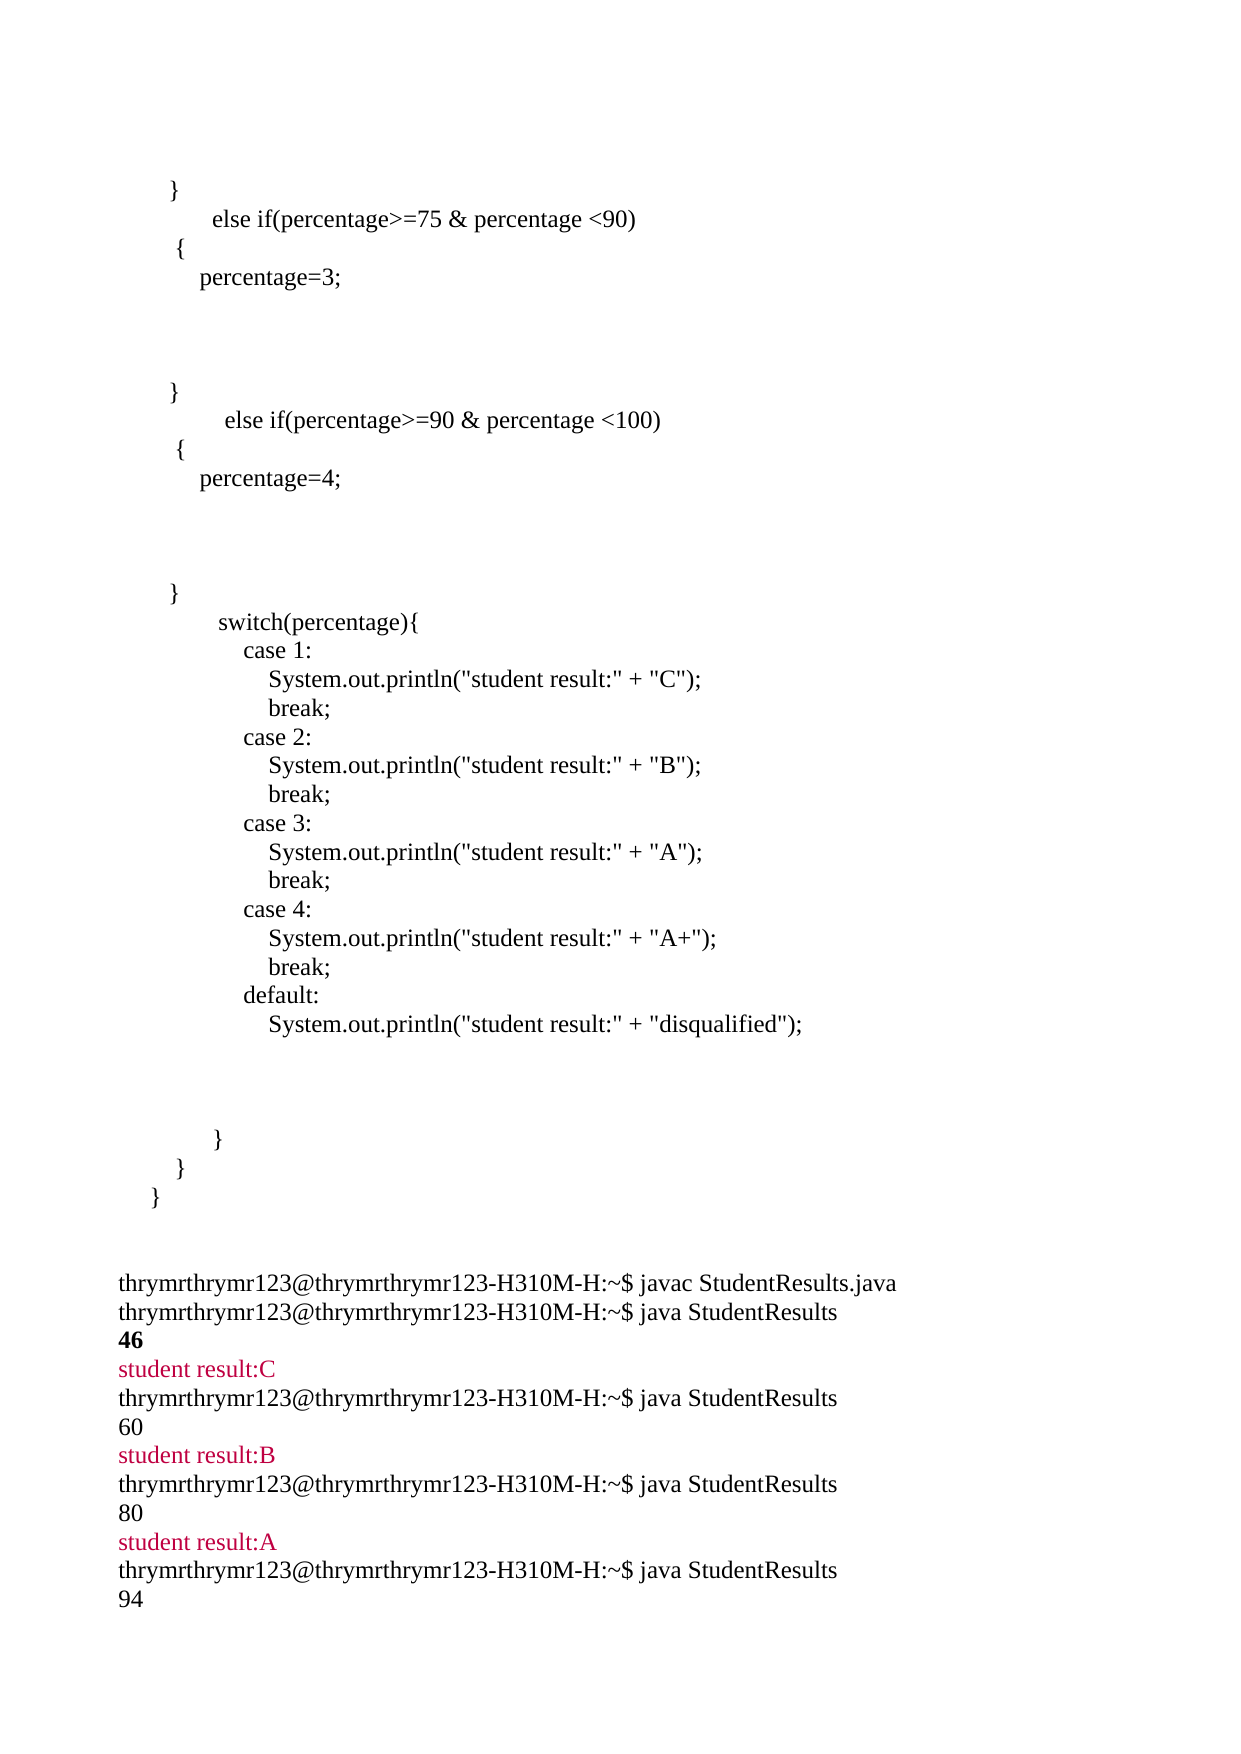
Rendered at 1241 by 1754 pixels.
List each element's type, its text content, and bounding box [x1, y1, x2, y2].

text thrymrthrymr123@thrymrthrymr123-H310M-H:~$ javac StudentResults.java [118, 1268, 1122, 1297]
text } [118, 377, 1122, 406]
text System.out.println("student result:" + "disqualified"); [118, 1009, 1122, 1038]
text thrymrthrymr123@thrymrthrymr123-H310M-H:~$ java StudentResults [118, 1297, 1122, 1326]
text } [118, 1153, 1122, 1182]
text else if(percentage>=75 & percentage <90) [118, 204, 1122, 233]
text } [118, 1124, 1122, 1153]
text break; [118, 693, 1122, 722]
text break; [118, 779, 1122, 808]
text thrymrthrymr123@thrymrthrymr123-H310M-H:~$ java StudentResults [118, 1383, 1122, 1412]
text thrymrthrymr123@thrymrthrymr123-H310M-H:~$ java StudentResults [118, 1556, 1122, 1584]
text case 1: [118, 636, 1122, 664]
text student result:A [118, 1527, 1122, 1556]
text default: [118, 981, 1122, 1009]
text case 3: [118, 808, 1122, 837]
text 94 [118, 1584, 1122, 1613]
text System.out.println("student result:" + "C"); [118, 664, 1122, 693]
text 46 [118, 1326, 1122, 1354]
text percentage=4; [118, 463, 1122, 492]
text else if(percentage>=90 & percentage <100) [118, 406, 1122, 434]
text student result:C [118, 1354, 1122, 1383]
text { [118, 434, 1122, 463]
text percentage=3; [118, 262, 1122, 291]
text } [118, 578, 1122, 607]
text student result:B [118, 1441, 1122, 1469]
text break; [118, 866, 1122, 894]
text 80 [118, 1498, 1122, 1527]
text 60 [118, 1412, 1122, 1441]
text thrymrthrymr123@thrymrthrymr123-H310M-H:~$ java StudentResults [118, 1469, 1122, 1498]
text System.out.println("student result:" + "A+"); [118, 923, 1122, 952]
text switch(percentage){ [118, 607, 1122, 636]
text break; [118, 952, 1122, 981]
text System.out.println("student result:" + "B"); [118, 751, 1122, 779]
text } [118, 176, 1122, 204]
text case 4: [118, 894, 1122, 923]
text case 2: [118, 722, 1122, 751]
text } [118, 1182, 1122, 1211]
text System.out.println("student result:" + "A"); [118, 837, 1122, 866]
text { [118, 233, 1122, 262]
